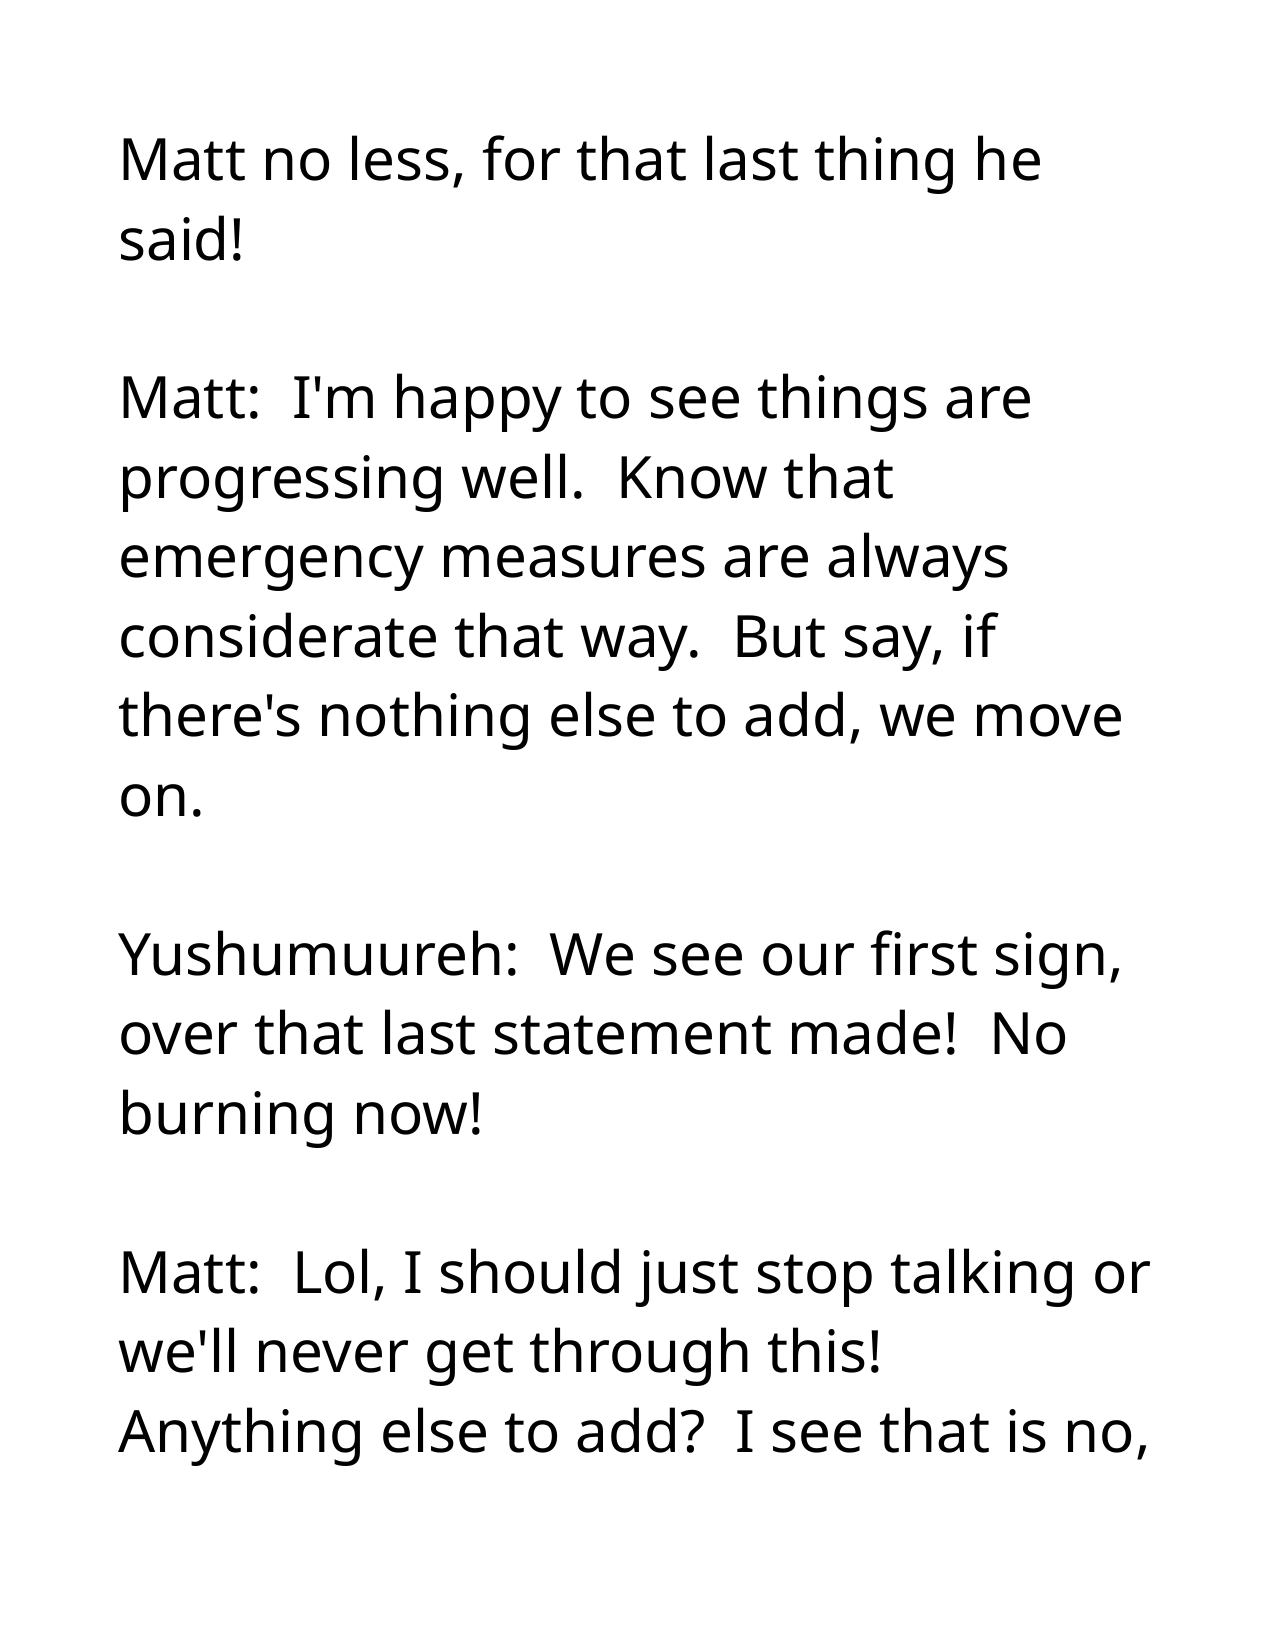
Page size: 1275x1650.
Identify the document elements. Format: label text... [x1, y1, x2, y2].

text Yushumuureh: We see our first sign, over that last statement made! No burning now! [118, 913, 1157, 1151]
text Matt: I'm happy to see things are progressing well. Know that emergency measures are always considerate that way. But say, if there's nothing else to add, we move on. [118, 357, 1157, 833]
text Matt no less, for that last thing he said! [118, 118, 1157, 277]
text Matt: Lol, I should just stop talking or we'll never get through this! Anything else to add? I see that is no, [118, 1231, 1157, 1469]
